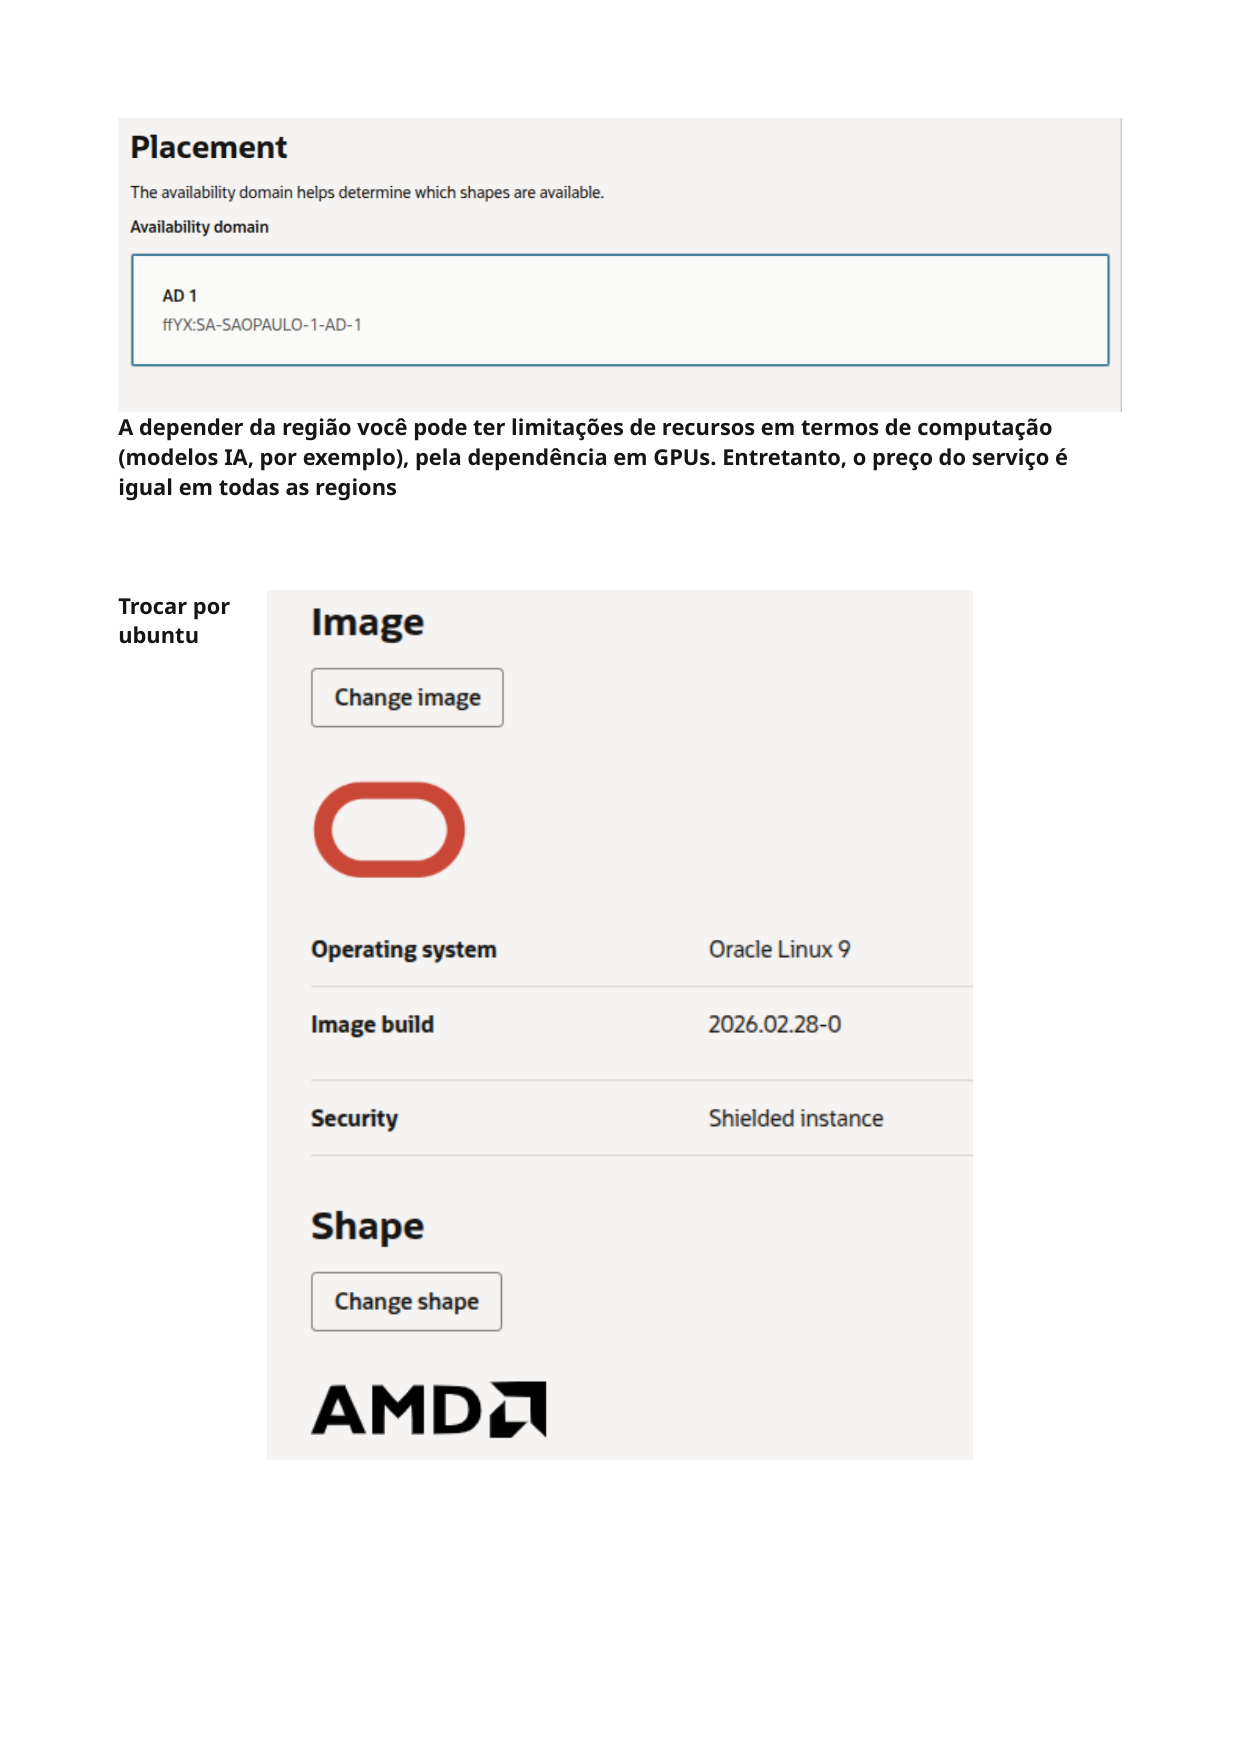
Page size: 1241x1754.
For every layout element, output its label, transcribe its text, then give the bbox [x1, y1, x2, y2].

picture [118, 118, 1123, 412]
text A depender da região você pode ter limitações de recursos em termos de computação (modelos IA, por exemplo), pela dependência em GPUs. Entretanto, o preço do serviço é igual em todas as regions [118, 412, 1122, 501]
text Trocar por ubuntu [118, 591, 267, 650]
text [974, 591, 1122, 650]
picture [267, 590, 974, 1460]
